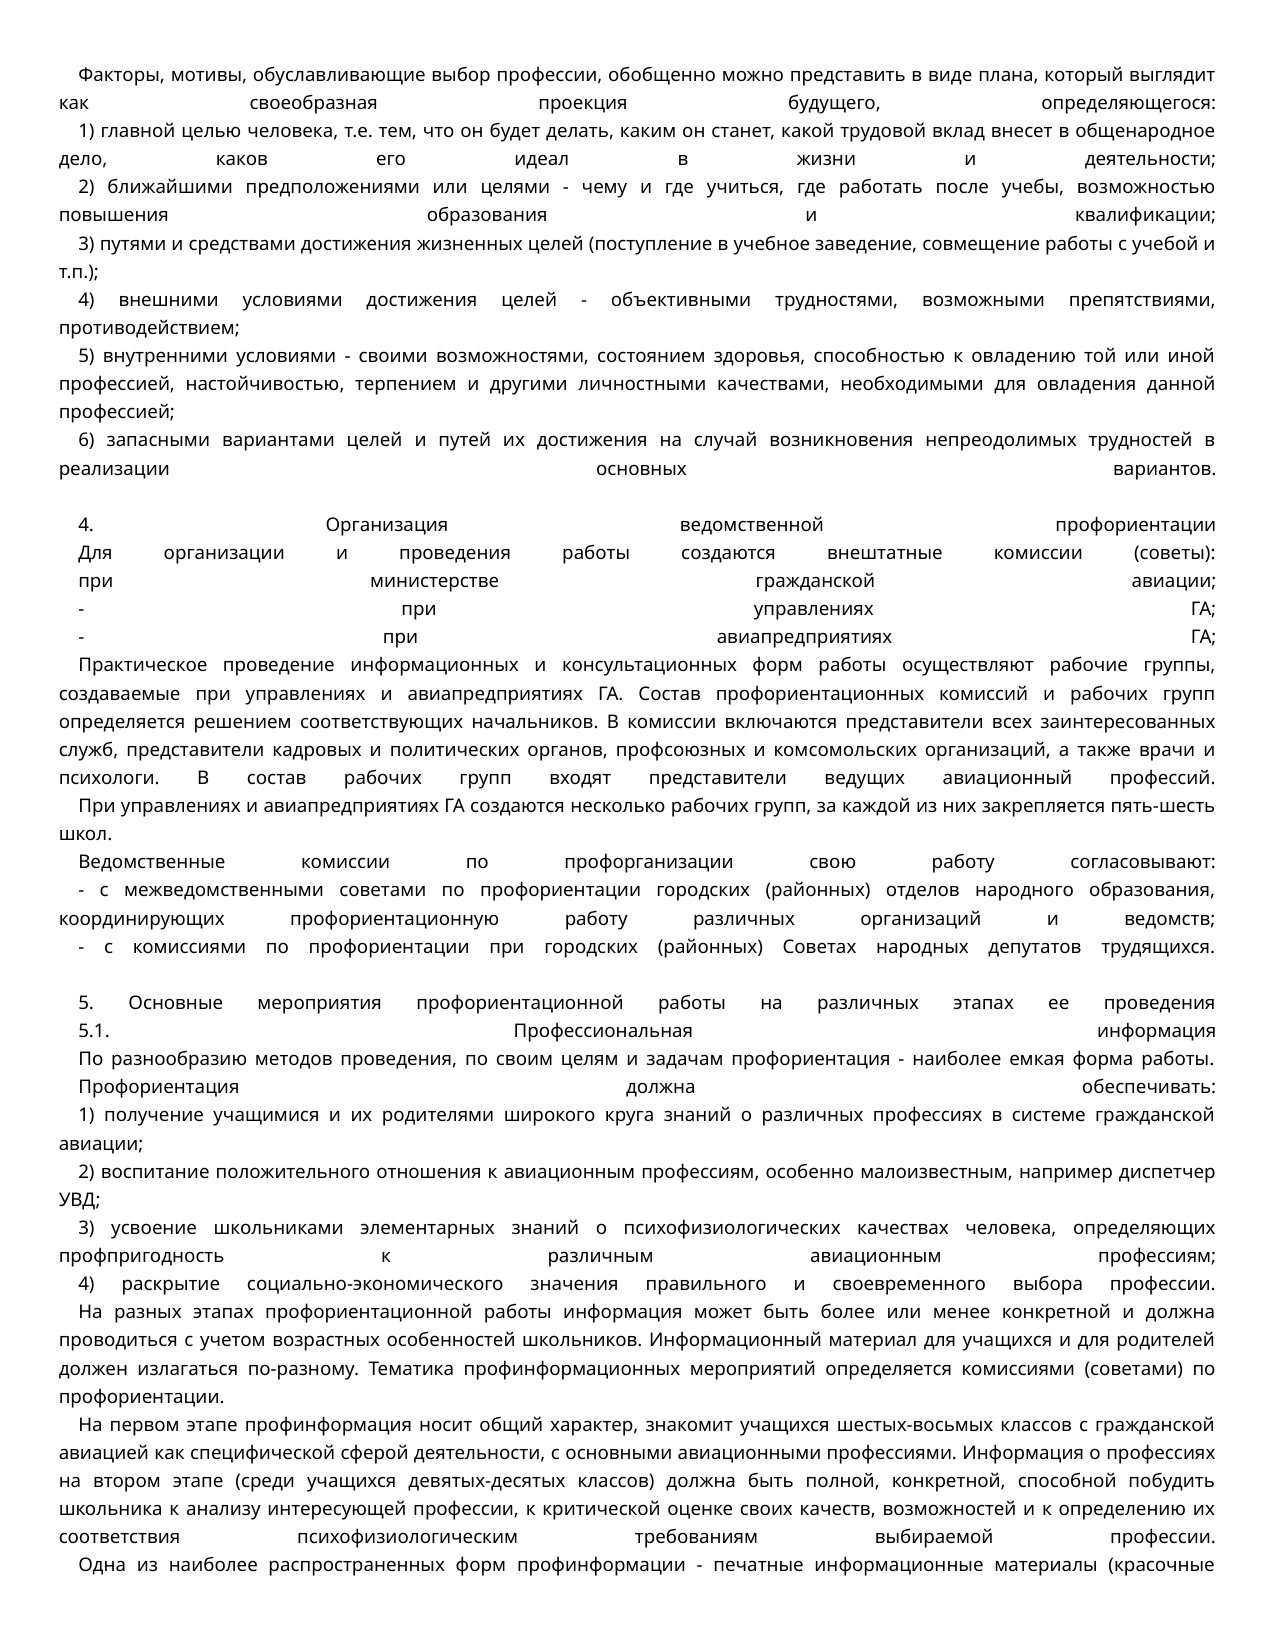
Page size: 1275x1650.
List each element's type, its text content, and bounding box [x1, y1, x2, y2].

text Факторы, мотивы, обуславливающие выбор профессии, обобщенно можно представить в виде плана, который выглядит как своеобразная проекция будущего, определяющегося: 1) главной целью человека, т.е. тем, что он будет делать, каким он станет, какой трудовой вклад внесет в общенародное дело, каков его идеал в жизни и деятельности; 2) ближайшими предположениями или целями - чему и где учиться, где работать после учебы, возможностью повышения образования и квалификации; 3) путями и средствами достижения жизненных целей (поступление в учебное заведение, совмещение работы с учебой и т.п.); 4) внешними условиями достижения целей - объективными трудностями, возможными препятствиями, противодействием; 5) внутренними условиями - своими возможностями, состоянием здоровья, способностью к овладению той или иной профессией, настойчивостью, терпением и другими личностными качествами, необходимыми для овладения данной профессией; 6) запасными вариантами целей и путей их достижения на случай возникновения непреодолимых трудностей в реализации основных вариантов. 4. Организация ведомственной профориентации Для организации и проведения работы создаются внештатные комиссии (советы): при министерстве гражданской авиации; - при управлениях ГА; - при авиапредприятиях ГА; Практическое проведение информационных и консультационных форм работы осуществляют рабочие группы, создаваемые при управлениях и авиапредприятиях ГА. Состав профориентационных комиссий и рабочих групп определяется решением соответствующих начальников. В комиссии включаются представители всех заинтересованных служб, представители кадровых и политических органов, профсоюзных и комсомольских организаций, а также врачи и психологи. В состав рабочих групп входят представители ведущих авиационный профессий. При управлениях и авиапредприятиях ГА создаются несколько рабочих групп, за каждой из них закрепляется пять-шесть школ. Ведомственные комиссии по профорганизации свою работу согласовывают: - с межведомственными советами по профориентации городских (районных) отделов народного образования, координирующих профориентационную работу различных организаций и ведомств; - с комиссиями по профориентации при городских (районных) Советах народных депутатов трудящихся. 5. Основные мероприятия профориентационной работы на различных этапах ее проведения 5.1. Профессиональная информация По разнообразию методов проведения, по своим целям и задачам профориентация - наиболее емкая форма работы. Профориентация должна обеспечивать: 1) получение учащимися и их родителями широкого круга знаний о различных профессиях в системе гражданской авиации; 2) воспитание положительного отношения к авиационным профессиям, особенно малоизвестным, например диспетчер УВД; 3) усвоение школьниками элементарных знаний о психофизиологических качествах человека, определяющих профпригодность к различным авиационным профессиям; 4) раскрытие социально-экономического значения правильного и своевременного выбора профессии. На разных этапах профориентационной работы информация может быть более или менее конкретной и должна проводиться с учетом возрастных особенностей школьников. Информационный материал для учащихся и для родителей должен излагаться по-разному. Тематика профинформационных мероприятий определяется комиссиями (советами) по профориентации. На первом этапе профинформация носит общий характер, знакомит учащихся шестых-восьмых классов с гражданской авиацией как специфической сферой деятельности, с основными авиационными профессиями. Информация о профессиях на втором этапе (среди учащихся девятых-десятых классов) должна быть полной, конкретной, способной побудить школьника к анализу интересующей профессии, к критической оценке своих качеств, возможностей и к определению их соответствия психофизиологическим требованиям выбираемой профессии. Одна из наиболее распространенных форм профинформации - печатные информационные материалы (красочные [58, 58, 1216, 1577]
